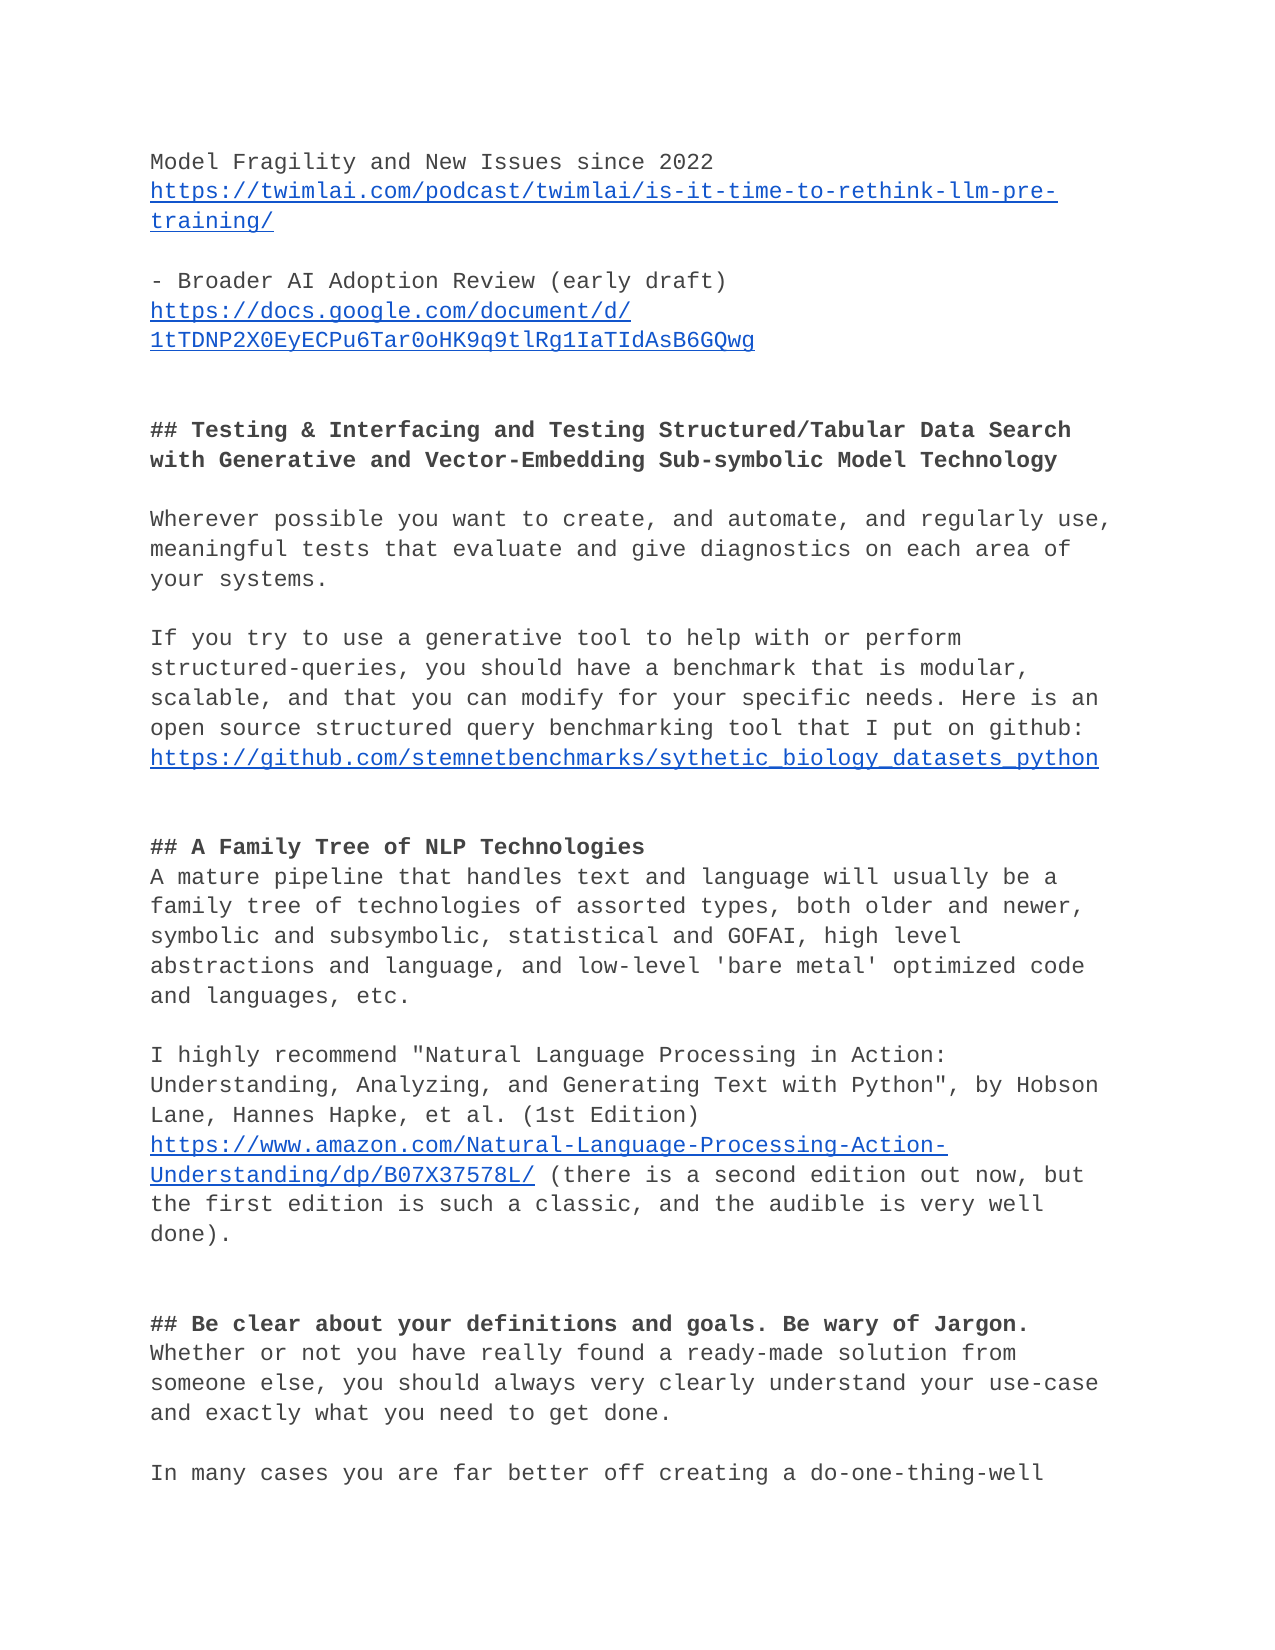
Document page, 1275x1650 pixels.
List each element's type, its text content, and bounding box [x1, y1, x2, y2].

text I highly recommend "Natural Language Processing in Action: Understanding, Analyzing, and Generating Text with Python", by Hobson Lane, Hannes Hapke, et al. (1st Edition) https://www.amazon.com/Natural-Language-Processing-Action-Understanding/dp/B07X37578L/ (there is a second edition out now, but the first edition is such a classic, and the audible is very well done). [150, 1044, 1125, 1248]
text https://twimlai.com/podcast/twimlai/is-it-time-to-rethink-llm-pre-training/ [150, 180, 1125, 236]
text In many cases you are far better off creating a do-one-thing-well [150, 1461, 1125, 1487]
text ## Testing & Interfacing and Testing Structured/Tabular Data Search with Generative and Vector-Embedding Sub-symbolic Model Technology [150, 418, 1125, 474]
text Wherever possible you want to create, and automate, and regularly use, meaningful tests that evaluate and give diagnostics on each area of your systems. [150, 507, 1125, 593]
text A mature pipeline that handles text and language will usually be a family tree of technologies of assorted types, both older and newer, symbolic and subsymbolic, statistical and GOFAI, high level abstractions and language, and low-level 'bare metal' optimized code and languages, etc. [150, 865, 1125, 1010]
text ## Be clear about your definitions and goals. Be wary of Jargon. [150, 1312, 1125, 1338]
text If you try to use a generative tool to help with or perform structured-queries, you should have a benchmark that is modular, scalable, and that you can modify for your specific needs. Here is an open source structured query benchmarking tool that I put on github: [150, 627, 1125, 742]
text ## A Family Tree of NLP Technologies [150, 835, 1125, 861]
text https://github.com/stemnetbenchmarks/sythetic_biology_datasets_python [150, 746, 1125, 772]
text - Broader AI Adoption Review (early draft) [150, 269, 1125, 295]
text Whether or not you have really found a ready-made solution from someone else, you should always very clearly understand your use-case and exactly what you need to get done. [150, 1342, 1125, 1427]
text https://docs.google.com/document/d/1tTDNP2X0EyECPu6Tar0oHK9q9tlRg1IaTIdAsB6GQwg [150, 299, 1125, 355]
text Model Fragility and New Issues since 2022 [150, 150, 1125, 176]
